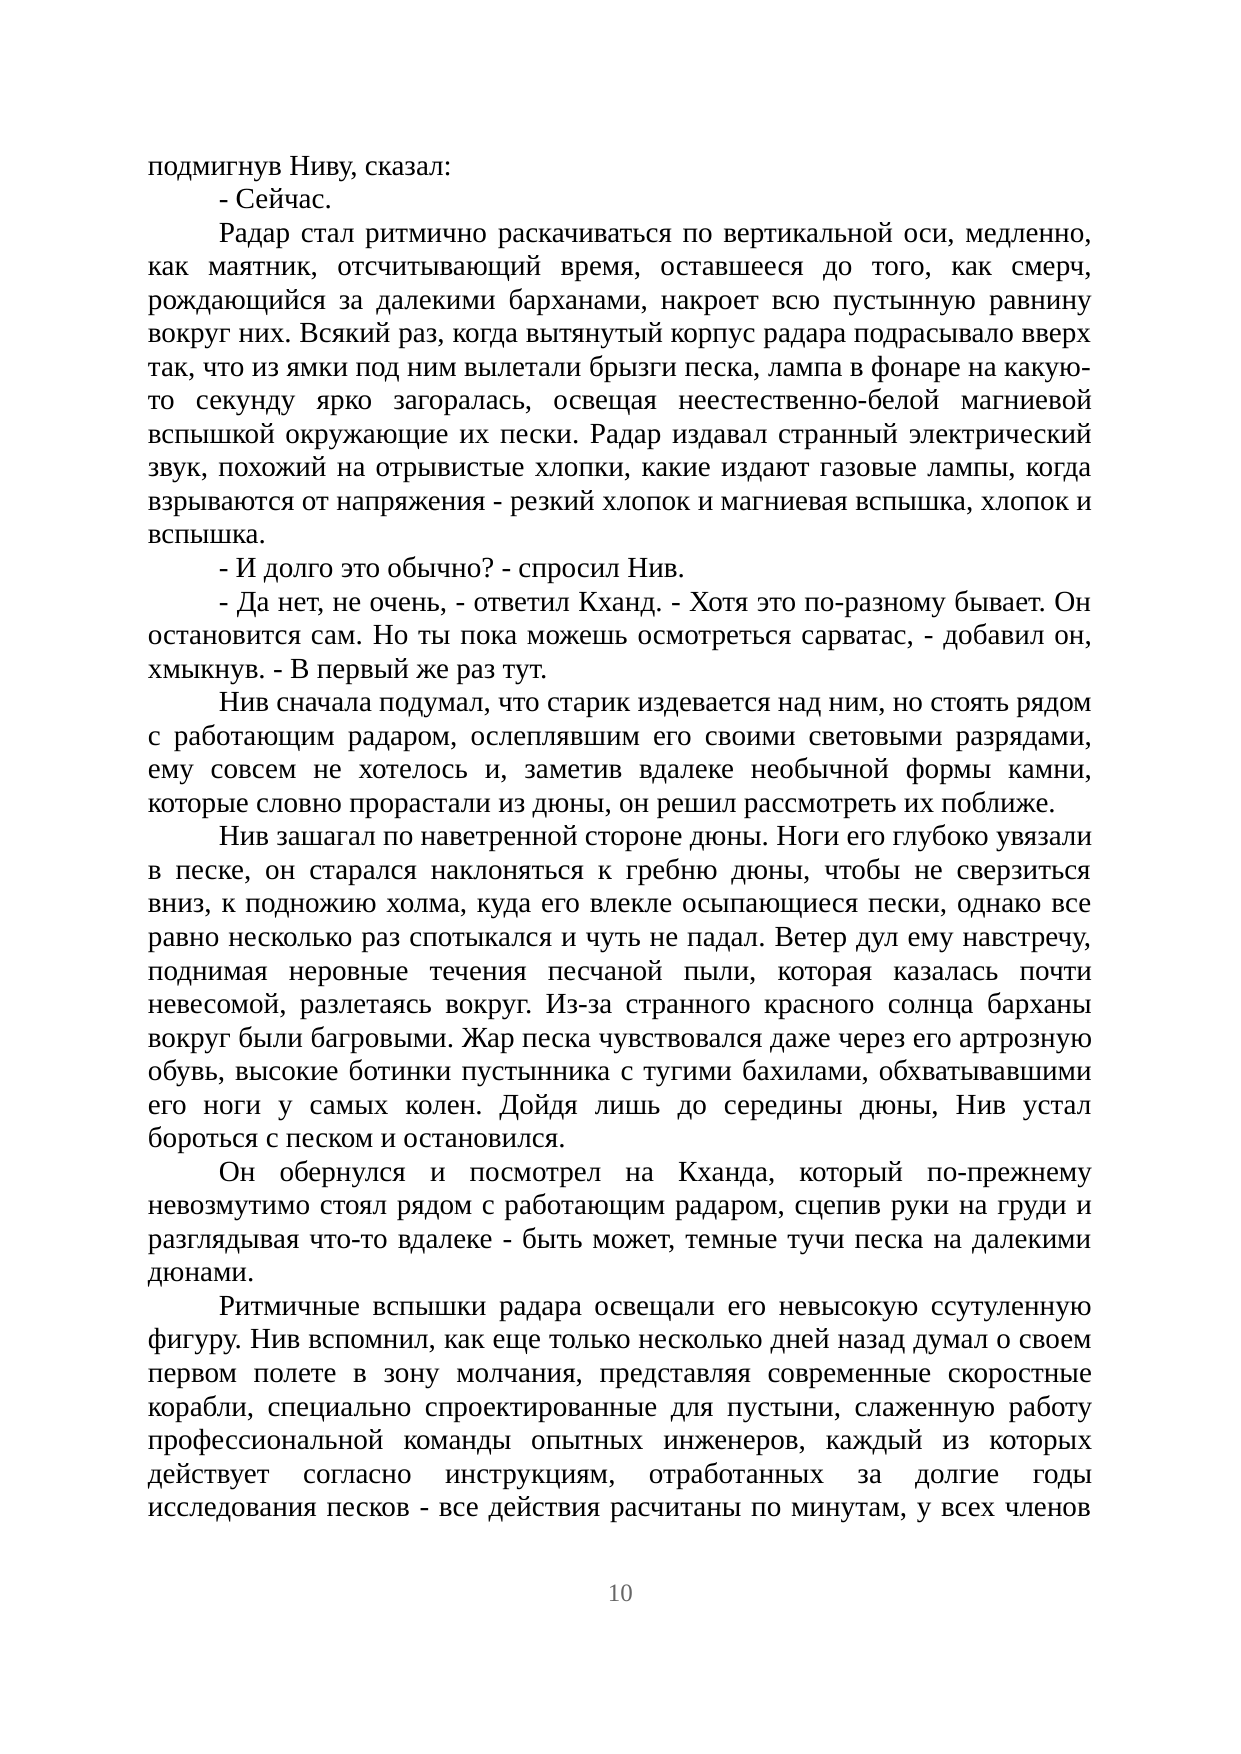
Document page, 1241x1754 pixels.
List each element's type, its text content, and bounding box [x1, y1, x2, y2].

text - Да нет, не очень, - ответил Кханд. - Хотя это по-разному бывает. Он остановится сам. Но ты пока можешь осмотреться сарватас, - добавил он, хмыкнув. - В первый же раз тут. [148, 584, 1093, 684]
text - Сейчас. [148, 181, 1093, 215]
text Радар стал ритмично раскачиваться по вертикальной оси, медленно, как маятник, отсчитывающий время, оставшееся до того, как смерч, рождающийся за далекими барханами, накроет всю пустынную равнину вокруг них. Всякий раз, когда вытянутый корпус радара подрасывало вверх так, что из ямки под ним вылетали брызги песка, лампа в фонаре на какую-то секунду ярко загоралась, освещая неестественно-белой магниевой вспышкой окружающие их пески. Радар издавал странный электрический звук, похожий на отрывистые хлопки, какие издают газовые лампы, когда взрываются от напряжения - резкий хлопок и магниевая вспышка, хлопок и вспышка. [148, 215, 1093, 550]
text Ритмичные вспышки радара освещали его невысокую ссутуленную фигуру. Нив вспомнил, как еще только несколько дней назад думал о своем первом полете в зону молчания, представляя современные скоростные корабли, специально спроектированные для пустыни, слаженную работу профессиональной команды опытных инженеров, каждый из которых действует согласно инструкциям, отработанных за долгие годы исследования песков - все действия расчитаны по минутам, у всех членов [148, 1288, 1093, 1523]
text Он обернулся и посмотрел на Кханда, который по-прежнему невозмутимо стоял рядом с работающим радаром, сцепив руки на груди и разглядывая что-то вдалеке - быть может, темные тучи песка на далекими дюнами. [148, 1154, 1093, 1288]
text - И долго это обычно? - спросил Нив. [148, 550, 1093, 584]
text Нив сначала подумал, что старик издевается над ним, но стоять рядом с работающим радаром, ослеплявшим его своими световыми разрядами, ему совсем не хотелось и, заметив вдалеке необычной формы камни, которые словно прорастали из дюны, он решил рассмотреть их поближе. [148, 684, 1093, 818]
text Нив зашагал по наветренной стороне дюны. Ноги его глубоко увязали в песке, он старался наклоняться к гребню дюны, чтобы не сверзиться вниз, к подножию холма, куда его влекле осыпающиеся пески, однако все равно несколько раз спотыкался и чуть не падал. Ветер дул ему навстречу, поднимая неровные течения песчаной пыли, которая казалась почти невесомой, разлетаясь вокруг. Из-за странного красного солнца барханы вокруг были багровыми. Жар песка чувствовался даже через его артрозную обувь, высокие ботинки пустынника с тугими бахилами, обхватывавшими его ноги у самых колен. Дойдя лишь до середины дюны, Нив устал бороться с песком и остановился. [148, 818, 1093, 1154]
text подмигнув Ниву, сказал: [148, 148, 1093, 181]
